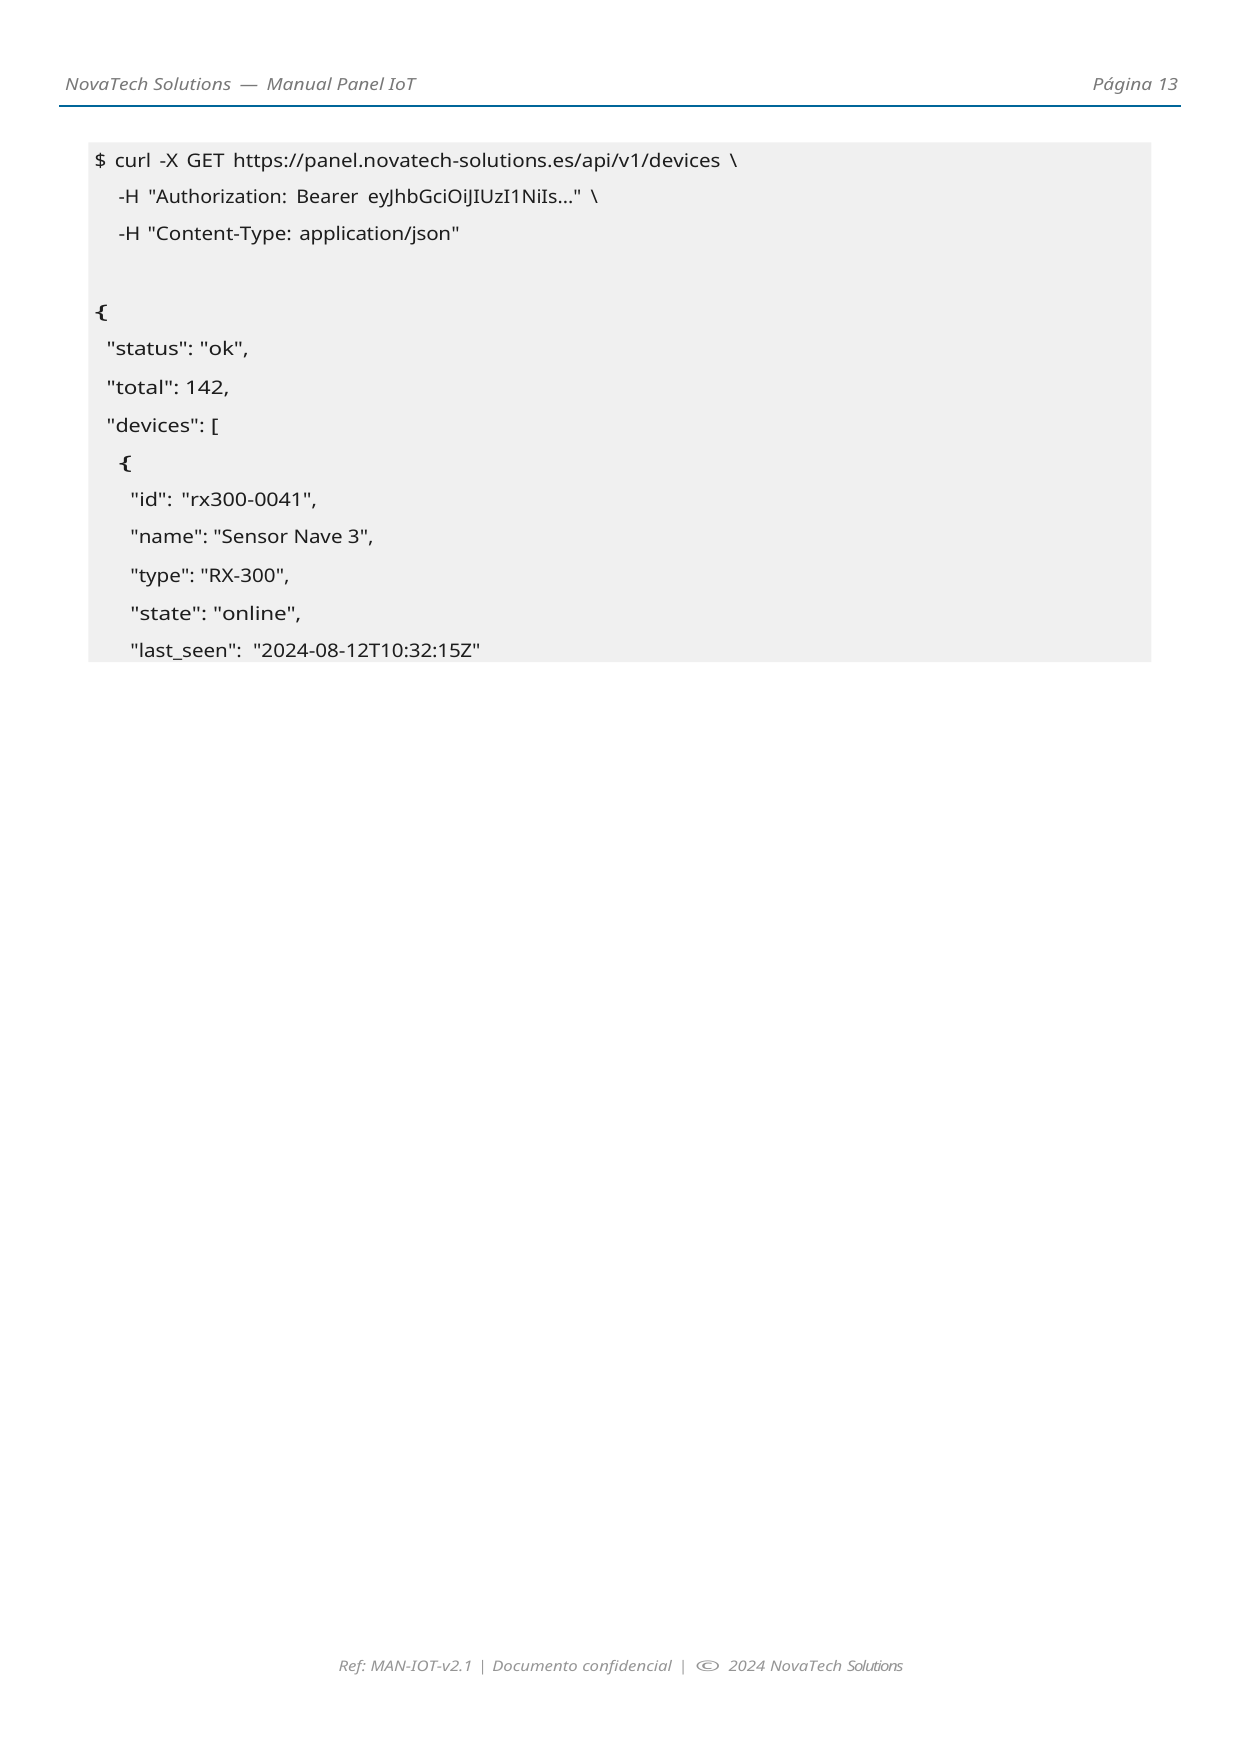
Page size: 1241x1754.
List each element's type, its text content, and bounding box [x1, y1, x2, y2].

text "name": "Sensor Nave 3", "type": "RX-300", [130, 523, 421, 587]
text { [94, 298, 1152, 324]
text "last_seen": "2024-08-12T10:32:15Z" [130, 637, 1152, 662]
text "state": "online", [130, 601, 1152, 626]
text "status": "ok", "total": 142, [106, 335, 299, 399]
text -H "Authorization: Bearer eyJhbGciOiJIUzI1NiIs..." \ [118, 184, 1152, 209]
text { [118, 449, 1152, 475]
text -H "Content-Type: application/json" [118, 221, 1152, 246]
text $ curl -X GET https://panel.novatech-solutions.es/api/v1/devices \ [94, 147, 1152, 173]
text "devices": [ [106, 413, 1152, 438]
text "id": "rx300-0041", [130, 486, 1152, 512]
